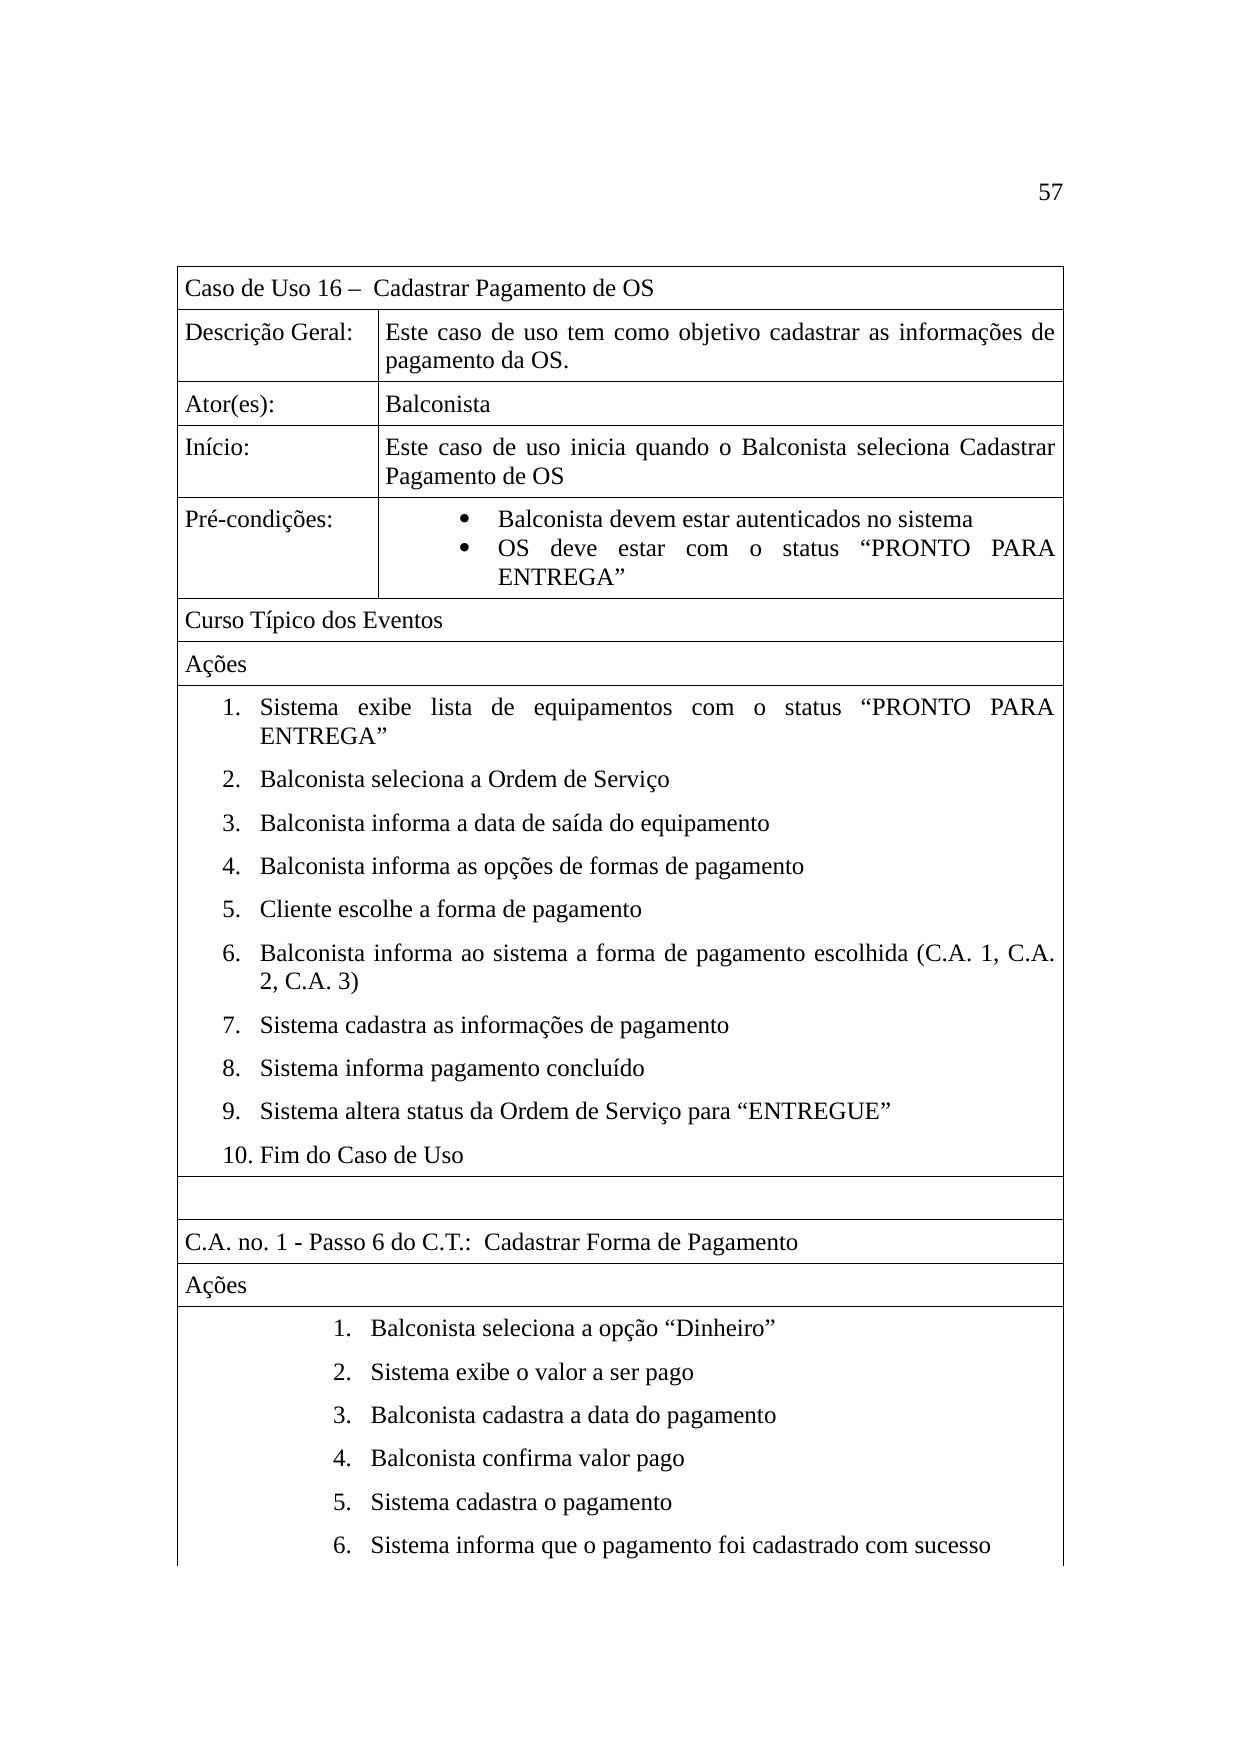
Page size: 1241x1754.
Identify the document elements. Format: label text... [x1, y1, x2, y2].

table_cell Sistema cadastra as informações de pagamento [178, 1003, 1063, 1046]
table_cell [178, 1177, 1063, 1219]
table_cell Balconista seleciona a Ordem de Serviço [178, 757, 1063, 800]
table_cell Sistema exibe o valor a ser pago [178, 1350, 1063, 1393]
table_cell Cliente escolhe a forma de pagamento [178, 887, 1063, 930]
table_cell Balconista cadastra a data do pagamento [178, 1393, 1063, 1436]
table_cell Pré-condições: [178, 498, 378, 598]
table_cell Sistema informa pagamento concluído [178, 1046, 1063, 1089]
table_cell Balconista informa a data de saída do equipamento [178, 800, 1063, 844]
table_cell Ator(es): [178, 382, 378, 425]
table_cell Sistema altera status da Ordem de Serviço para “ENTREGUE” [178, 1089, 1063, 1132]
table_cell Ações [178, 1264, 1063, 1306]
table_cell Balconista seleciona a opção “Dinheiro” [178, 1307, 1063, 1349]
table_cell Sistema informa que o pagamento foi cadastrado com sucesso [178, 1523, 1063, 1566]
table_cell Este caso de uso tem como objetivo cadastrar as informações de pagamento da OS. [379, 310, 1063, 381]
table_cell Ações [178, 642, 1063, 685]
table_cell Descrição Geral: [178, 310, 378, 381]
table_cell Sistema cadastra o pagamento [178, 1480, 1063, 1523]
table_cell Balconista confirma valor pago [178, 1436, 1063, 1479]
table_cell Este caso de uso inicia quando o Balconista seleciona Cadastrar Pagamento de OS [379, 426, 1063, 497]
table_header Caso de Uso 16 – Cadastrar Pagamento de OS [178, 267, 1063, 309]
table_cell Balconista devem estar autenticados no sistema OS deve estar com o status “PRONTO PARA ENTREGA” [379, 498, 1063, 598]
table_cell Curso Típico dos Eventos [178, 599, 1063, 641]
table_cell Sistema exibe lista de equipamentos com o status “PRONTO PARA ENTREGA” [178, 686, 1063, 757]
table_cell Balconista informa as opções de formas de pagamento [178, 844, 1063, 887]
table_cell C.A. no. 1 - Passo 6 do C.T.: Cadastrar Forma de Pagamento [178, 1220, 1063, 1263]
table_cell Início: [178, 426, 378, 497]
table_cell Balconista informa ao sistema a forma de pagamento escolhida (C.A. 1, C.A. 2, C.A. 3) [178, 930, 1063, 1002]
table_cell Balconista [379, 382, 1063, 425]
table_cell Fim do Caso de Uso [178, 1133, 1063, 1176]
